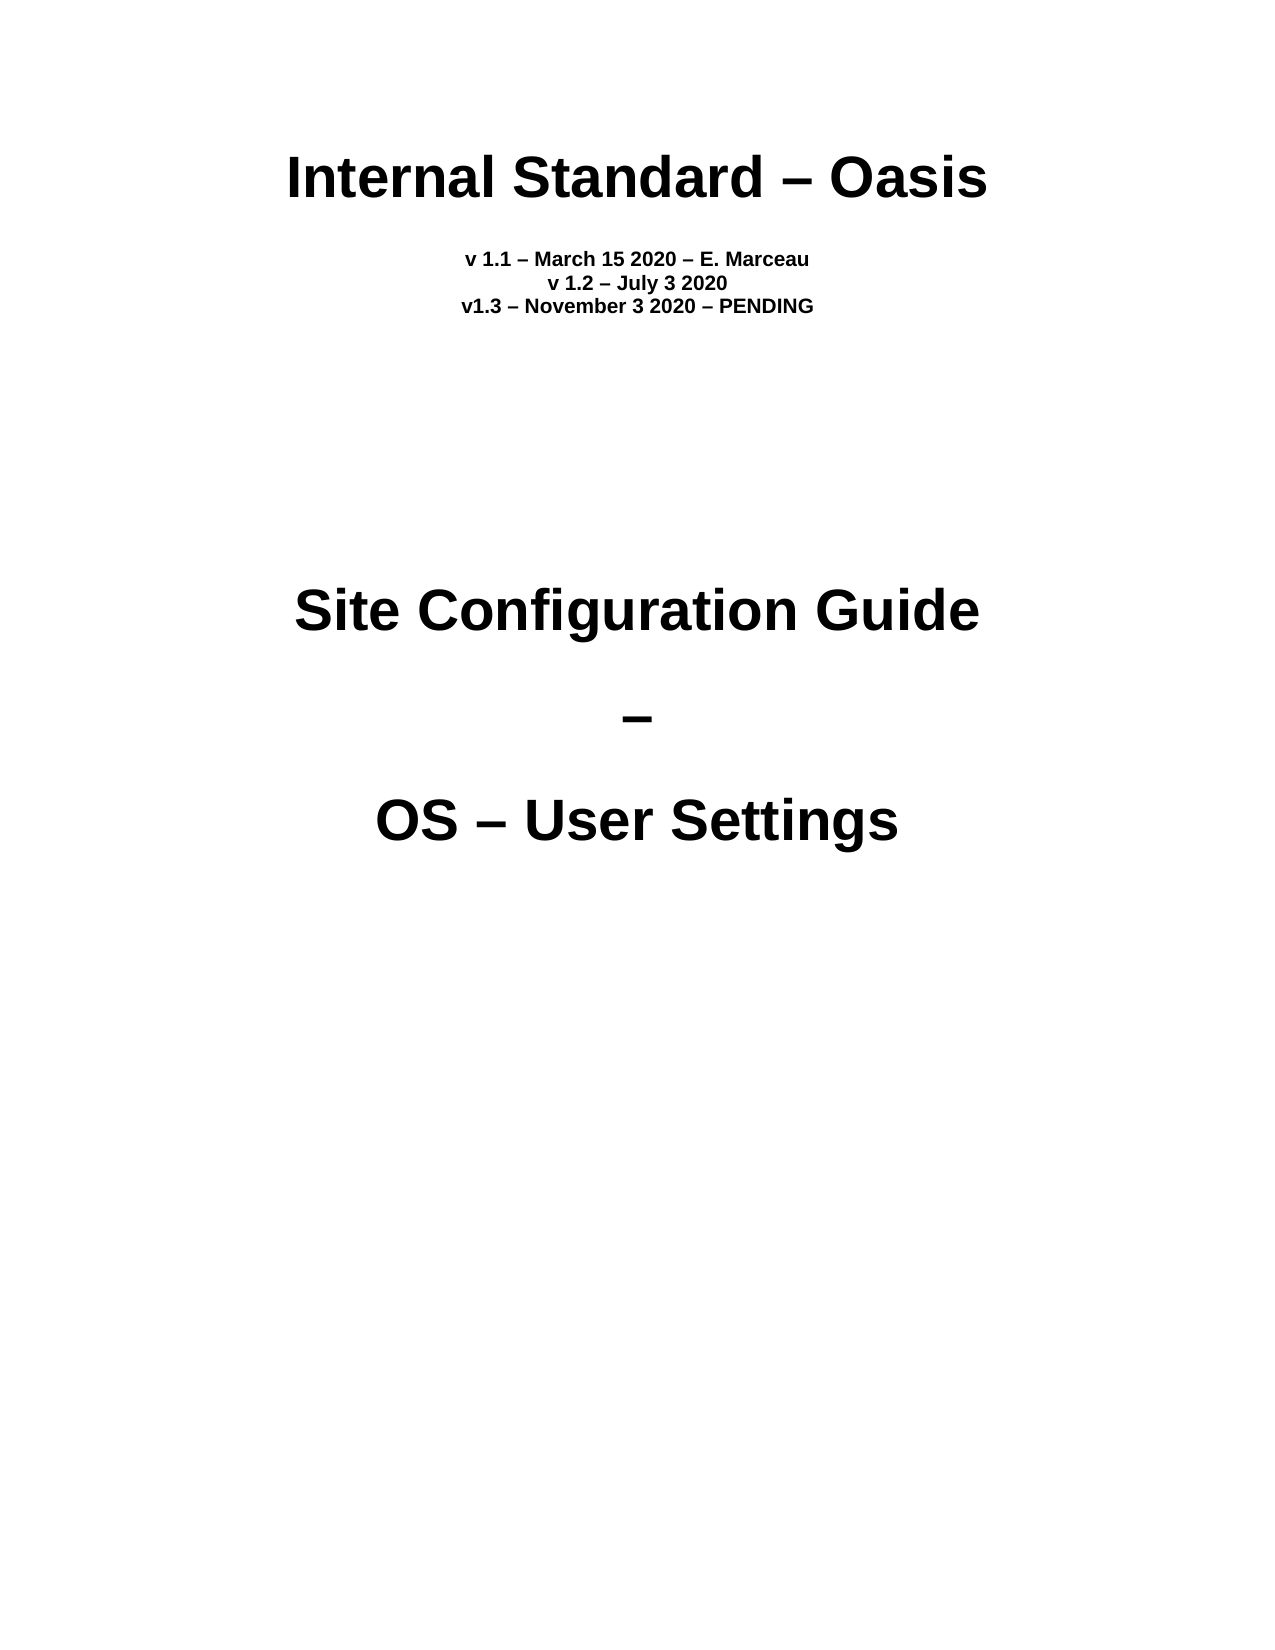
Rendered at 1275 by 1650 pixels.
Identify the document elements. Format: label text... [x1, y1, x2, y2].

text v 1.2 – July 3 2020 [118, 270, 1157, 294]
title Internal Standard – Oasis [118, 143, 1157, 210]
text v1.3 – November 3 2020 – PENDING [118, 294, 1157, 318]
title Site Configuration Guide [118, 576, 1157, 643]
title – [118, 681, 1157, 748]
title OS – User Settings [118, 785, 1157, 852]
text v 1.1 – March 15 2020 – E. Marceau [118, 246, 1157, 270]
